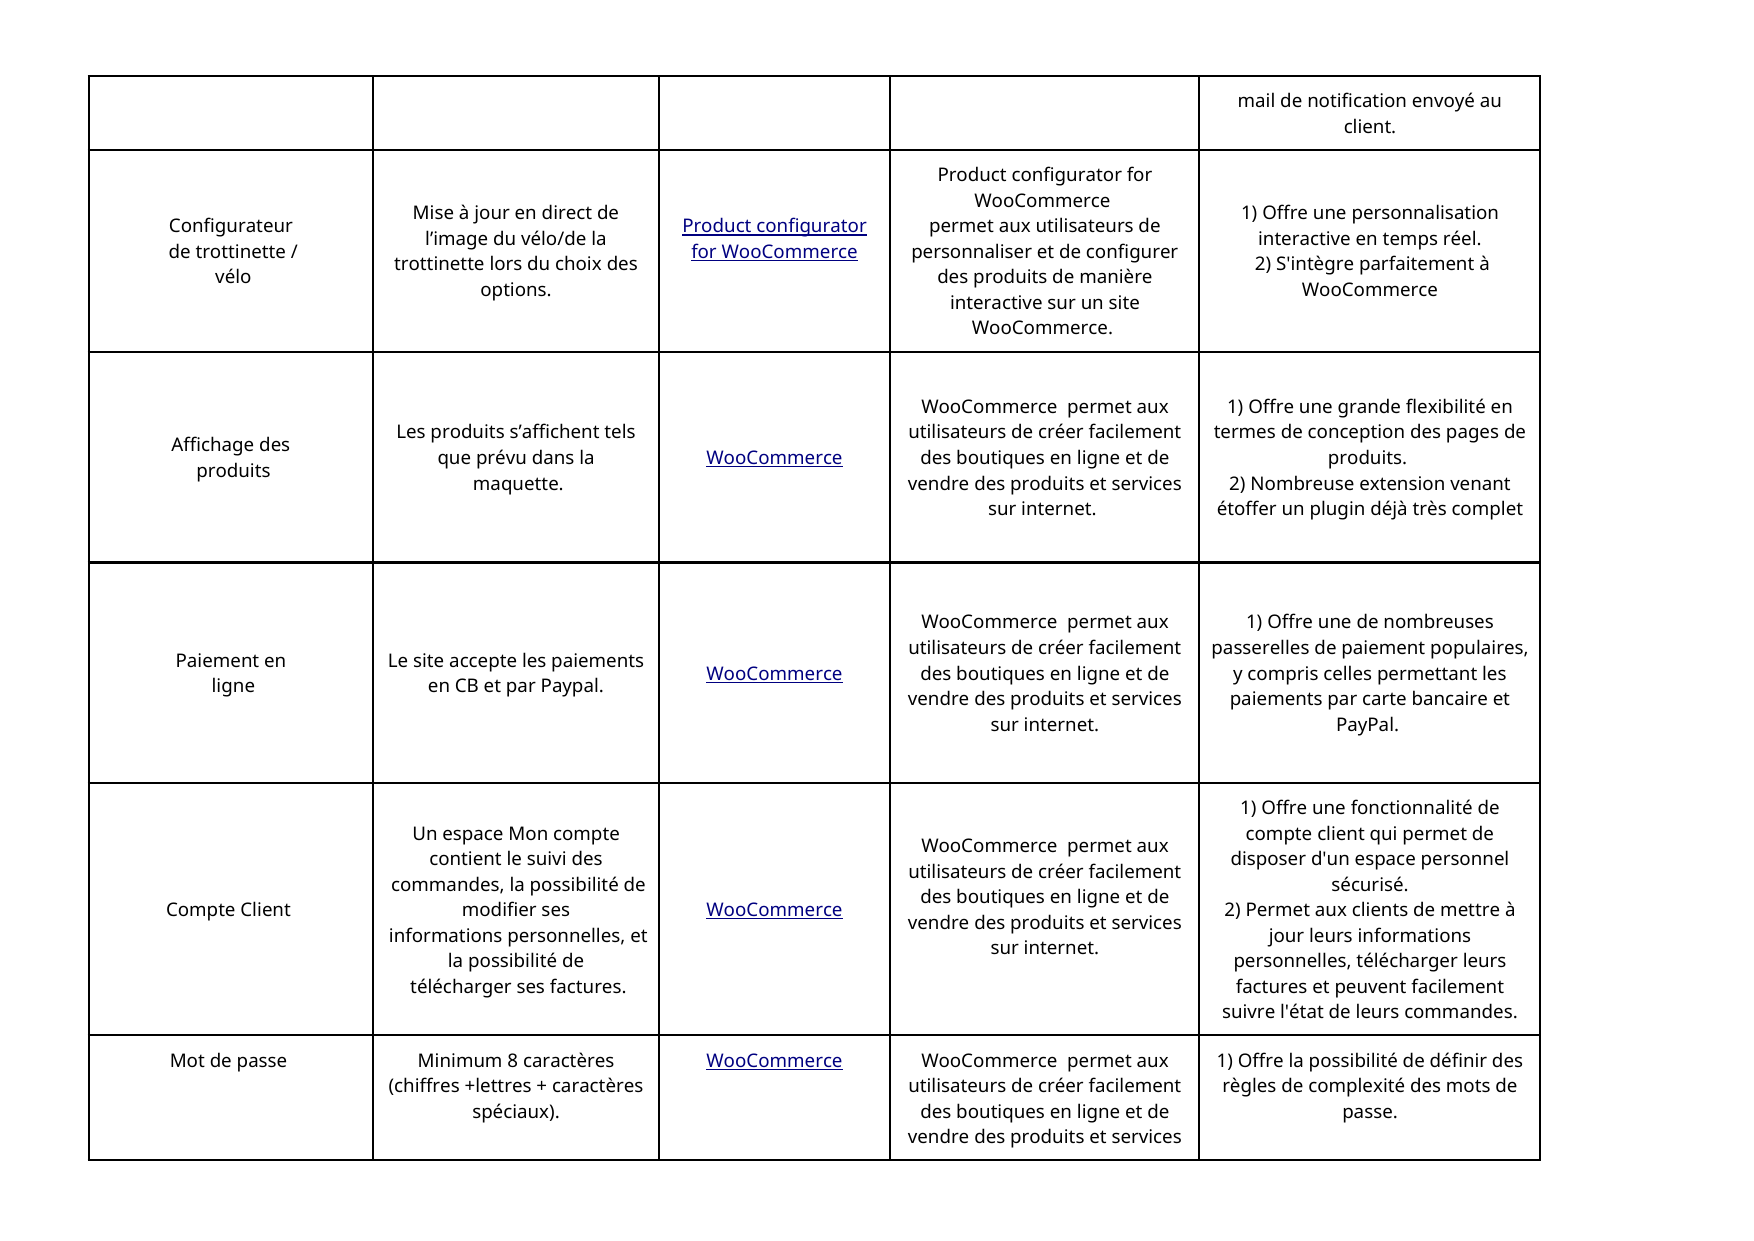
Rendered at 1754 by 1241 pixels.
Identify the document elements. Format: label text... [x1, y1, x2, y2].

table_cell [90, 77, 372, 149]
table_cell WooCommerce [660, 784, 889, 1034]
table_cell Product configurator for WooCommerce [660, 151, 889, 351]
table_cell Mise à jour en direct de l’image du vélo/de la trottinette lors du choix des options. [374, 151, 658, 351]
table_cell WooCommerce permet aux utilisateurs de créer facilement des boutiques en ligne et de vendre des produits et services sur internet. [891, 784, 1198, 1034]
table_cell Affichage des produits [90, 353, 372, 561]
table_cell 1) Offre une grande flexibilité en termes de conception des pages de produits. 2) Nombreuse extension venant étoffer un plugin déjà très complet [1200, 353, 1539, 561]
table_cell Compte Client [90, 784, 372, 1034]
table_cell 1) Offre une personnalisation interactive en temps réel. 2) S'intègre parfaitement à WooCommerce [1200, 151, 1539, 351]
table_cell [374, 77, 658, 149]
table_cell Paiement en ligne [90, 564, 372, 782]
table_cell 1) Offre la possibilité de définir des règles de complexité des mots de passe. [1200, 1036, 1539, 1159]
table_cell WooCommerce permet aux utilisateurs de créer facilement des boutiques en ligne et de vendre des produits et services sur internet. [891, 353, 1198, 561]
table_cell WooCommerce [660, 353, 889, 561]
table_cell [660, 77, 889, 149]
table_cell Minimum 8 caractères (chiffres +lettres + caractères spéciaux). [374, 1036, 658, 1159]
table_cell mail de notification envoyé au client. [1200, 77, 1539, 149]
table_cell WooCommerce permet aux utilisateurs de créer facilement des boutiques en ligne et de vendre des produits et services sur internet. [891, 564, 1198, 782]
table_cell 1) Offre une de nombreuses passerelles de paiement populaires, y compris celles permettant les paiements par carte bancaire et PayPal. [1200, 564, 1539, 782]
table_cell WooCommerce [660, 564, 889, 782]
table_cell Mot de passe [90, 1036, 372, 1159]
table_cell Product configurator for WooCommerce permet aux utilisateurs de personnaliser et de configurer des produits de manière interactive sur un site WooCommerce. [891, 151, 1198, 351]
table_cell WooCommerce permet aux utilisateurs de créer facilement des boutiques en ligne et de vendre des produits et services [891, 1036, 1198, 1159]
table_cell Configurateur de trottinette / vélo [90, 151, 372, 351]
table_cell 1) Offre une fonctionnalité de compte client qui permet de disposer d'un espace personnel sécurisé. 2) Permet aux clients de mettre à jour leurs informations personnelles, télécharger leurs factures et peuvent facilement suivre l'état de leurs commandes. [1200, 784, 1539, 1034]
table_cell [891, 77, 1198, 149]
table_cell WooCommerce [660, 1036, 889, 1159]
table_cell Les produits s’affichent tels que prévu dans la maquette. [374, 353, 658, 561]
table_cell Le site accepte les paiements en CB et par Paypal. [374, 564, 658, 782]
table_cell Un espace Mon compte contient le suivi des commandes, la possibilité de modifier ses informations personnelles, et la possibilité de télécharger ses factures. [374, 784, 658, 1034]
